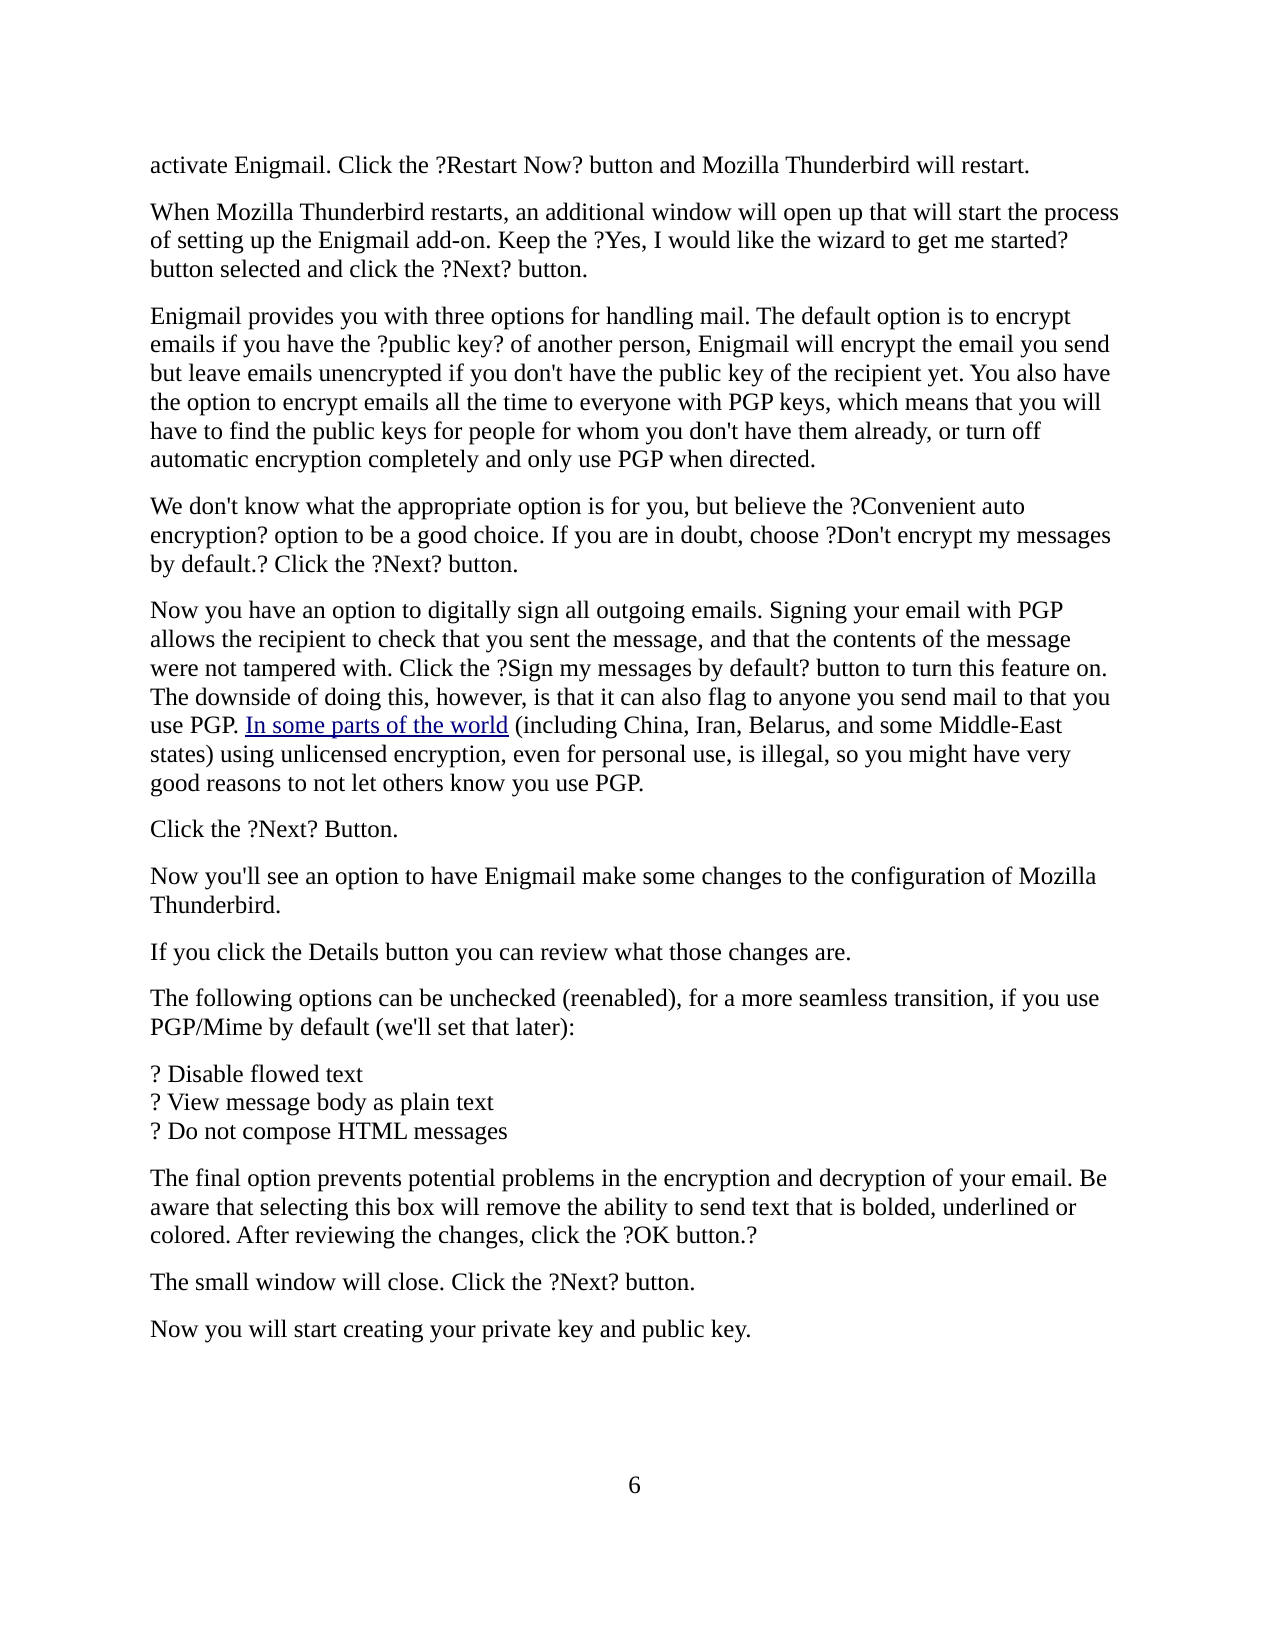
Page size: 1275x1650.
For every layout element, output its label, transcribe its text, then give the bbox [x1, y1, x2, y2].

text Now you have an option to digitally sign all outgoing emails. Signing your email with PGP allows the recipient to check that you sent the message, and that the contents of the message were not tampered with. Click the ?Sign my messages by default? button to turn this feature on. The downside of doing this, however, is that it can also flag to anyone you send mail to that you use PGP. In some parts of the world (including China, Iran, Belarus, and some Middle-East states) using unlicensed encryption, even for personal use, is illegal, so you might have very good reasons to not let others know you use PGP. [150, 595, 1125, 797]
text We don't know what the appropriate option is for you, but believe the ?Convenient auto encryption? option to be a good choice. If you are in doubt, choose ?Don't encrypt my messages by default.? Click the ?Next? button. [150, 491, 1125, 577]
text The small window will close. Click the ?Next? button. [150, 1267, 1125, 1296]
text Now you'll see an option to have Enigmail make some changes to the configuration of Mozilla Thunderbird. [150, 861, 1125, 919]
text The following options can be unchecked (reenabled), for a more seamless transition, if you use PGP/Mime by default (we'll set that later): [150, 983, 1125, 1041]
text If you click the Details button you can review what those changes are. [150, 937, 1125, 965]
text Enigmail provides you with three options for handling mail. The default option is to encrypt emails if you have the ?public key? of another person, Enigmail will encrypt the email you send but leave emails unencrypted if you don't have the public key of the recipient yet. You also have the option to encrypt emails all the time to everyone with PGP keys, which means that you will have to find the public keys for people for whom you don't have them already, or turn off automatic encryption completely and only use PGP when directed. [150, 301, 1125, 473]
text Click the ?Next? Button. [150, 814, 1125, 843]
text ? Disable flowed text ? View message body as plain text ? Do not compose HTML messages [150, 1059, 1125, 1145]
text activate Enigmail. Click the ?Restart Now? button and Mozilla Thunderbird will restart. [150, 150, 1125, 179]
text Now you will start creating your private key and public key. [150, 1314, 1125, 1342]
text The final option prevents potential problems in the encryption and decryption of your email. Be aware that selecting this box will remove the ability to send text that is bolded, underlined or colored. After reviewing the changes, click the ?OK button.? [150, 1163, 1125, 1249]
text When Mozilla Thunderbird restarts, an additional window will open up that will start the process of setting up the Enigmail add-on. Keep the ?Yes, I would like the wizard to get me started? button selected and click the ?Next? button. [150, 197, 1125, 283]
